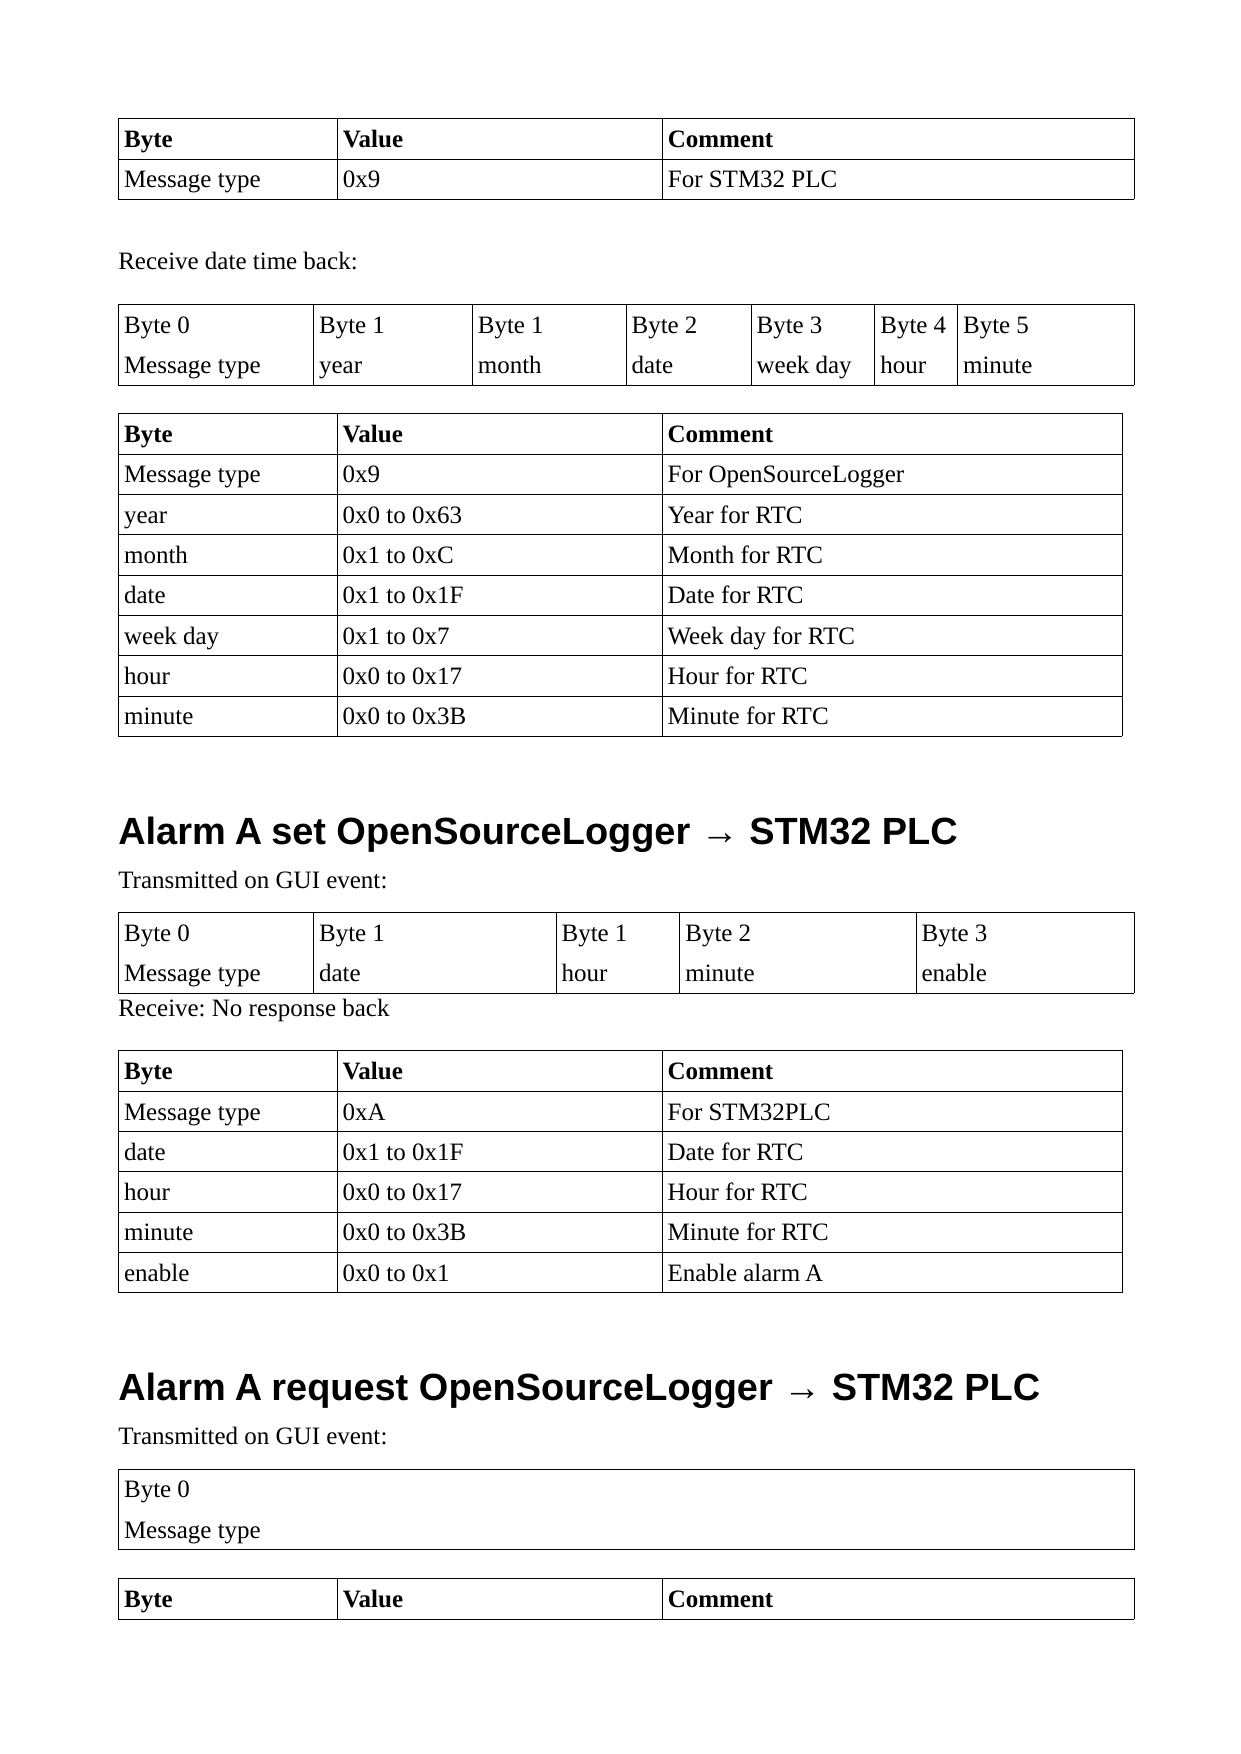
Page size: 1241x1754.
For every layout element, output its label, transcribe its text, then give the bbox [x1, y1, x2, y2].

table_cell hour [875, 344, 957, 384]
table_header Byte 3 [752, 305, 874, 344]
table_header Byte 0 [119, 305, 313, 344]
table_header Byte 0 [119, 913, 313, 953]
table_cell date [314, 953, 556, 993]
table_cell enable [917, 953, 1134, 993]
table_cell 0x0 to 0x17 [338, 656, 662, 696]
table_header Comment [663, 1579, 1134, 1618]
table_cell Message type [119, 1509, 1134, 1549]
table_cell hour [119, 656, 337, 696]
table_header Comment [663, 414, 1122, 454]
table_cell Year for RTC [663, 495, 1122, 534]
table_cell minute [119, 1213, 337, 1252]
table_cell minute [680, 953, 916, 993]
table_cell 0x1 to 0x7 [338, 616, 662, 655]
table_cell Message type [119, 1092, 337, 1131]
table_header Byte 3 [917, 913, 1134, 953]
table_header Byte 1 [314, 305, 472, 344]
table_cell week day [119, 616, 337, 655]
table_cell Month for RTC [663, 535, 1122, 574]
table_header Byte 1 [473, 305, 626, 344]
table_cell year [314, 344, 472, 384]
text Receive date time back: [118, 246, 1122, 275]
table_cell 0x0 to 0x17 [338, 1172, 662, 1212]
table_cell 0x1 to 0xC [338, 535, 662, 574]
table_cell 0x0 to 0x3B [338, 1213, 662, 1252]
table_header Byte 2 [680, 913, 916, 953]
table_cell 0x0 to 0x63 [338, 495, 662, 534]
table_cell 0xA [338, 1092, 662, 1131]
table_cell 0x9 [338, 455, 662, 494]
table_header Value [338, 414, 662, 454]
table_cell Message type [119, 344, 313, 384]
table_header Byte 5 [958, 305, 1134, 344]
table_cell 0x9 [338, 160, 662, 199]
table_cell hour [119, 1172, 337, 1212]
table_cell date [119, 1132, 337, 1171]
table_header Byte 1 [314, 913, 556, 953]
table_cell For OpenSourceLogger [663, 455, 1122, 494]
table_cell For STM32PLC [663, 1092, 1122, 1131]
table_cell minute [119, 697, 337, 736]
table_cell Enable alarm A [663, 1253, 1122, 1292]
table_cell 0x1 to 0x1F [338, 576, 662, 615]
table_cell 0x0 to 0x1 [338, 1253, 662, 1292]
table_cell 0x0 to 0x3B [338, 697, 662, 736]
table_cell Date for RTC [663, 1132, 1122, 1171]
table_header Byte 2 [627, 305, 751, 344]
table_header Byte 1 [557, 913, 679, 953]
table_cell Hour for RTC [663, 1172, 1122, 1212]
table_header Value [338, 1051, 662, 1091]
table_header Byte [119, 1579, 337, 1618]
table_cell enable [119, 1253, 337, 1292]
text Receive: No response back [118, 994, 1122, 1022]
table_cell Message type [119, 953, 313, 993]
subtitle Alarm A request OpenSourceLogger → STM32 PLC [118, 1365, 1122, 1409]
table_cell year [119, 495, 337, 534]
table_header Byte 4 [875, 305, 957, 344]
table_header Byte 0 [119, 1470, 1134, 1509]
table_cell For STM32 PLC [663, 160, 1134, 199]
table_header Value [338, 119, 662, 158]
table_cell Message type [119, 160, 337, 199]
table_cell hour [557, 953, 679, 993]
table_cell Message type [119, 455, 337, 494]
table_cell 0x1 to 0x1F [338, 1132, 662, 1171]
table_header Value [338, 1579, 662, 1618]
table_cell date [627, 344, 751, 384]
table_cell minute [958, 344, 1134, 384]
table_cell Minute for RTC [663, 1213, 1122, 1252]
text Transmitted on GUI event: [118, 865, 1122, 893]
table_cell date [119, 576, 337, 615]
table_cell Hour for RTC [663, 656, 1122, 696]
table_cell month [119, 535, 337, 574]
table_cell month [473, 344, 626, 384]
table_cell Minute for RTC [663, 697, 1122, 736]
text Transmitted on GUI event: [118, 1421, 1122, 1450]
table_cell Week day for RTC [663, 616, 1122, 655]
table_header Comment [663, 119, 1134, 158]
table_header Byte [119, 414, 337, 454]
subtitle Alarm A set OpenSourceLogger → STM32 PLC [118, 808, 1122, 852]
table_cell week day [752, 344, 874, 384]
table_cell Date for RTC [663, 576, 1122, 615]
table_header Byte [119, 1051, 337, 1091]
table_header Comment [663, 1051, 1122, 1091]
table_header Byte [119, 119, 337, 158]
